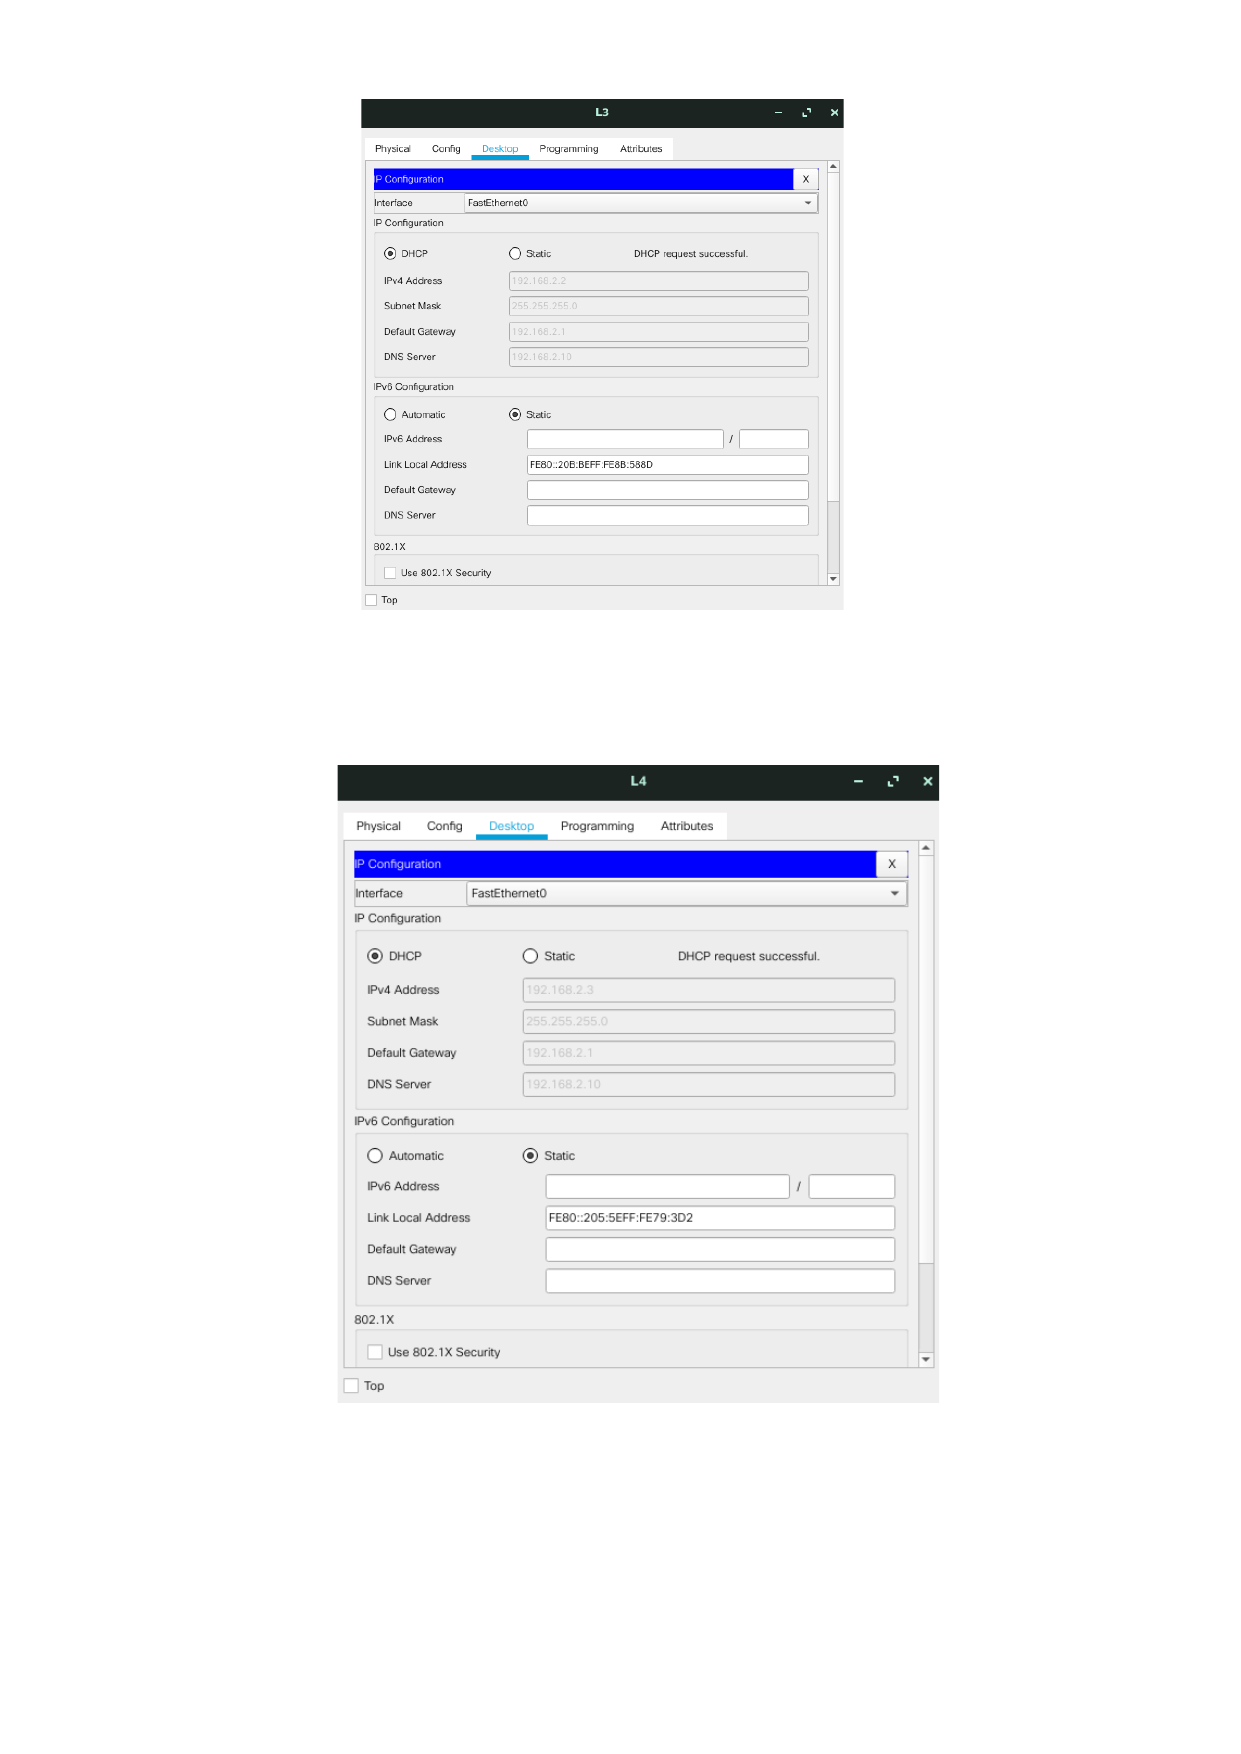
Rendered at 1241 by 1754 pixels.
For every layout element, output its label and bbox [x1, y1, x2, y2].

picture [361, 99, 844, 610]
picture [337, 765, 940, 1403]
